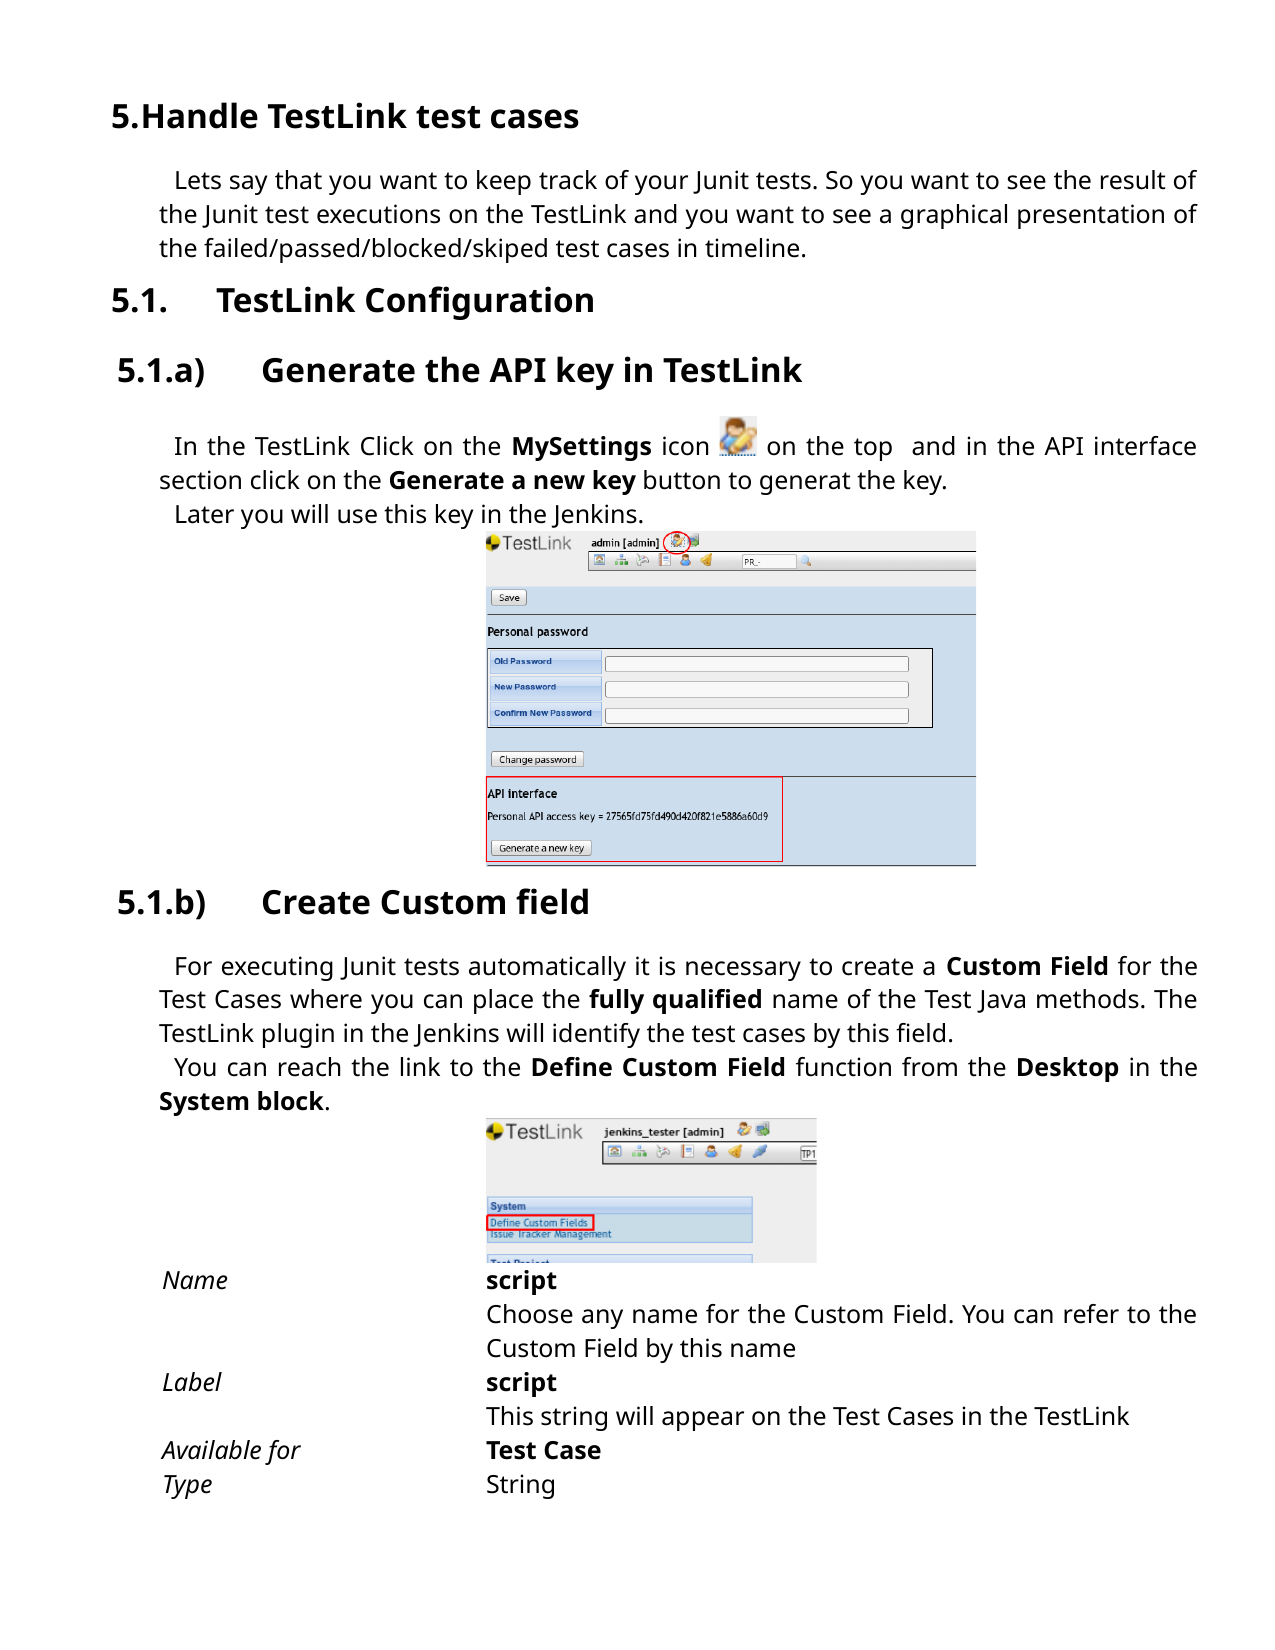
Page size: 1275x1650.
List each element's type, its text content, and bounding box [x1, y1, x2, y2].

list Choose any name for the Custom Field. You can refer to the Custom Field by this name [486, 1297, 1198, 1365]
picture [485, 531, 977, 867]
text You can reach the link to the Define Custom Field function from the Desktop in the System block. [159, 1050, 1198, 1118]
picture [719, 416, 757, 456]
list Type String [162, 1467, 1198, 1501]
subtitle TestLink Configuration [111, 277, 1198, 323]
subtitle Generate the API key in TestLink [117, 347, 1198, 393]
list This string will appear on the Test Cases in the TestLink [486, 1399, 1198, 1433]
list Name script [162, 1263, 1198, 1297]
picture [485, 1118, 817, 1263]
text In the TestLink Click on the MySettings icon on the top and in the API interface section click on the Generate a new key button to generat the key. [159, 417, 1198, 497]
subtitle Create Custom field [117, 878, 1198, 924]
list Label script [162, 1365, 1198, 1399]
subtitle Handle TestLink test cases [111, 93, 1198, 139]
text For executing Junit tests automatically it is necessary to create a Custom Field for the Test Cases where you can place the fully qualified name of the Test Java methods. The TestLink plugin in the Jenkins will identify the test cases by this field. [159, 948, 1198, 1050]
text Later you will use this key in the Jenkins. [159, 497, 1198, 531]
text Lets say that you want to keep track of your Junit tests. So you want to see the result of the Junit test executions on the TestLink and you want to see a graphical presentation of the failed/passed/blocked/skiped test cases in timeline. [159, 163, 1198, 265]
list Available for Test Case [162, 1433, 1198, 1467]
